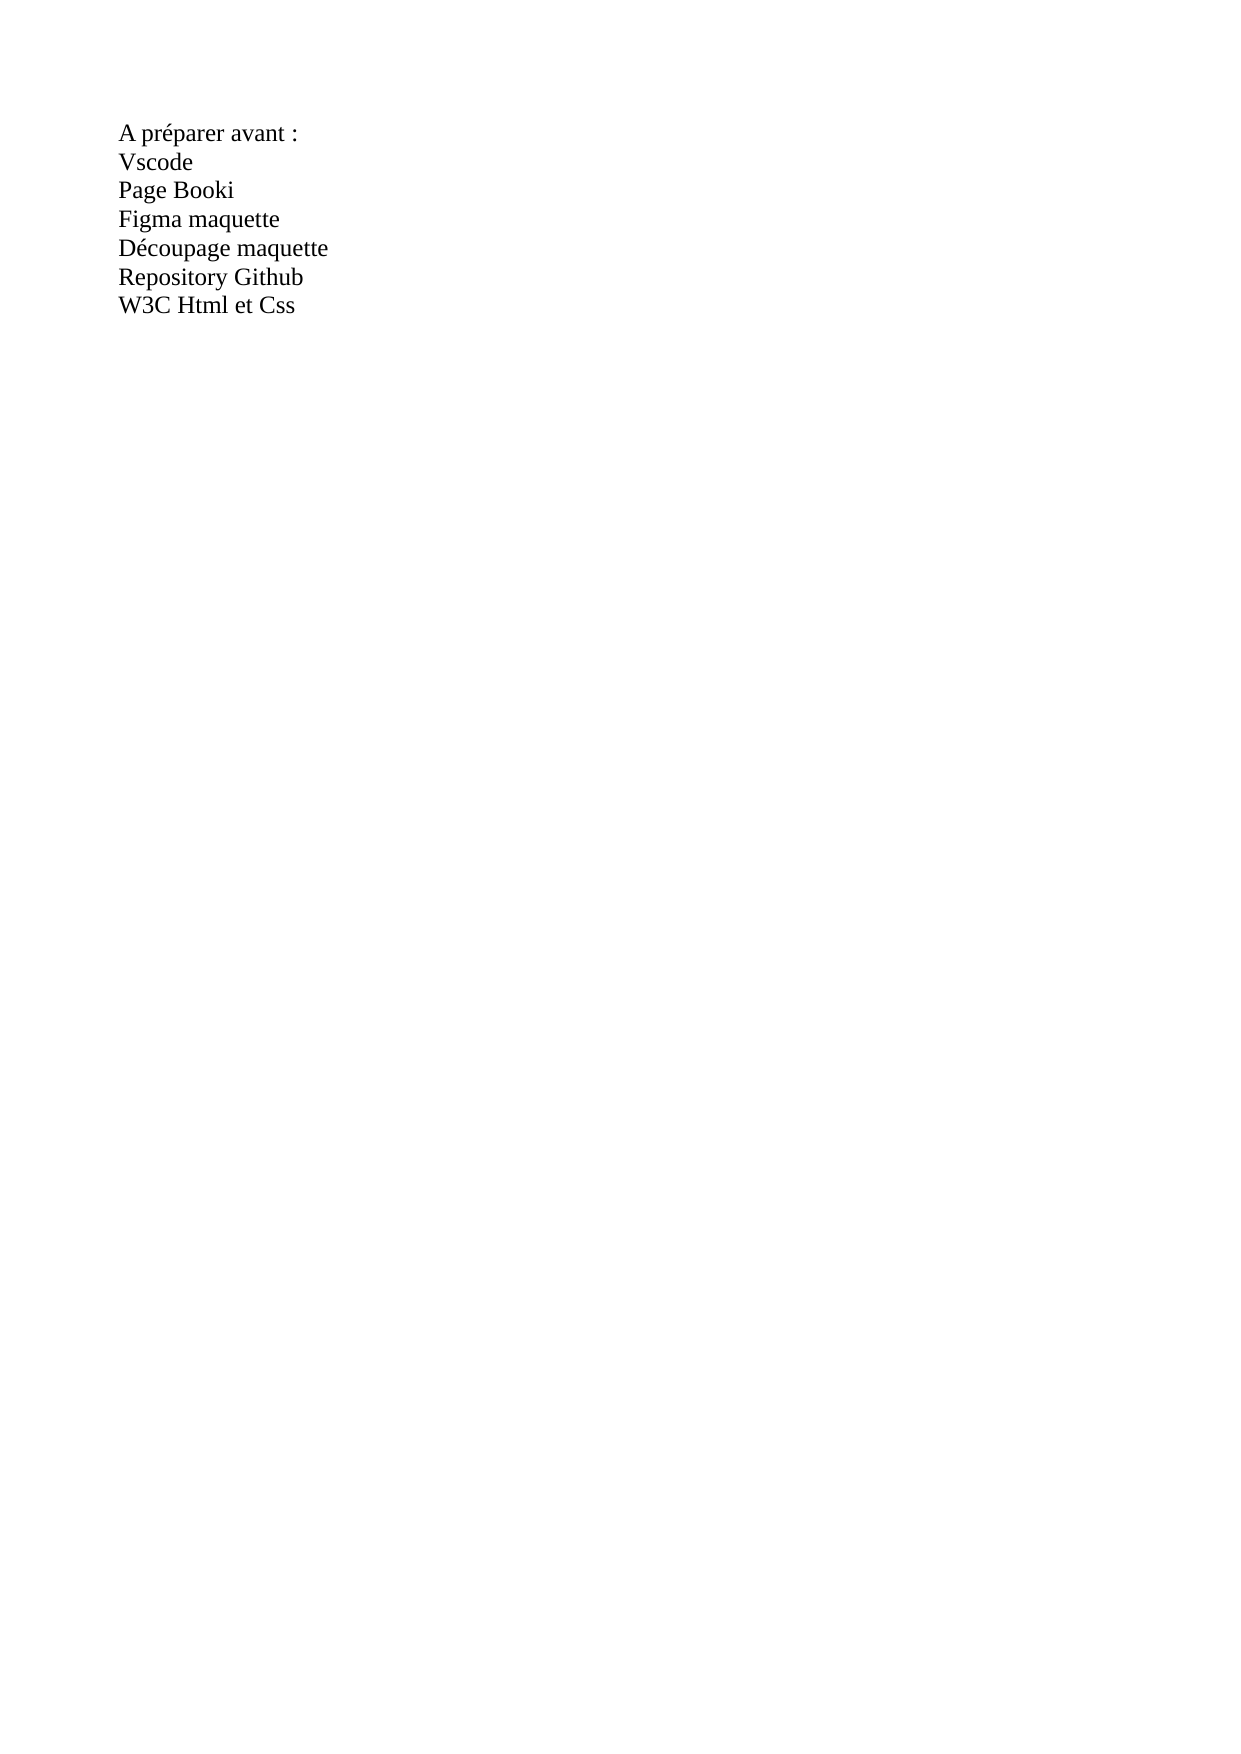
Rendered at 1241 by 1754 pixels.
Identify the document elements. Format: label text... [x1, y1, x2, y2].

text Figma maquette [118, 204, 1122, 233]
text A préparer avant : [118, 118, 1122, 147]
text Découpage maquette [118, 233, 1122, 262]
text Vscode [118, 147, 1122, 176]
text W3C Html et Css [118, 291, 1122, 319]
text Repository Github [118, 262, 1122, 291]
text Page Booki [118, 176, 1122, 204]
